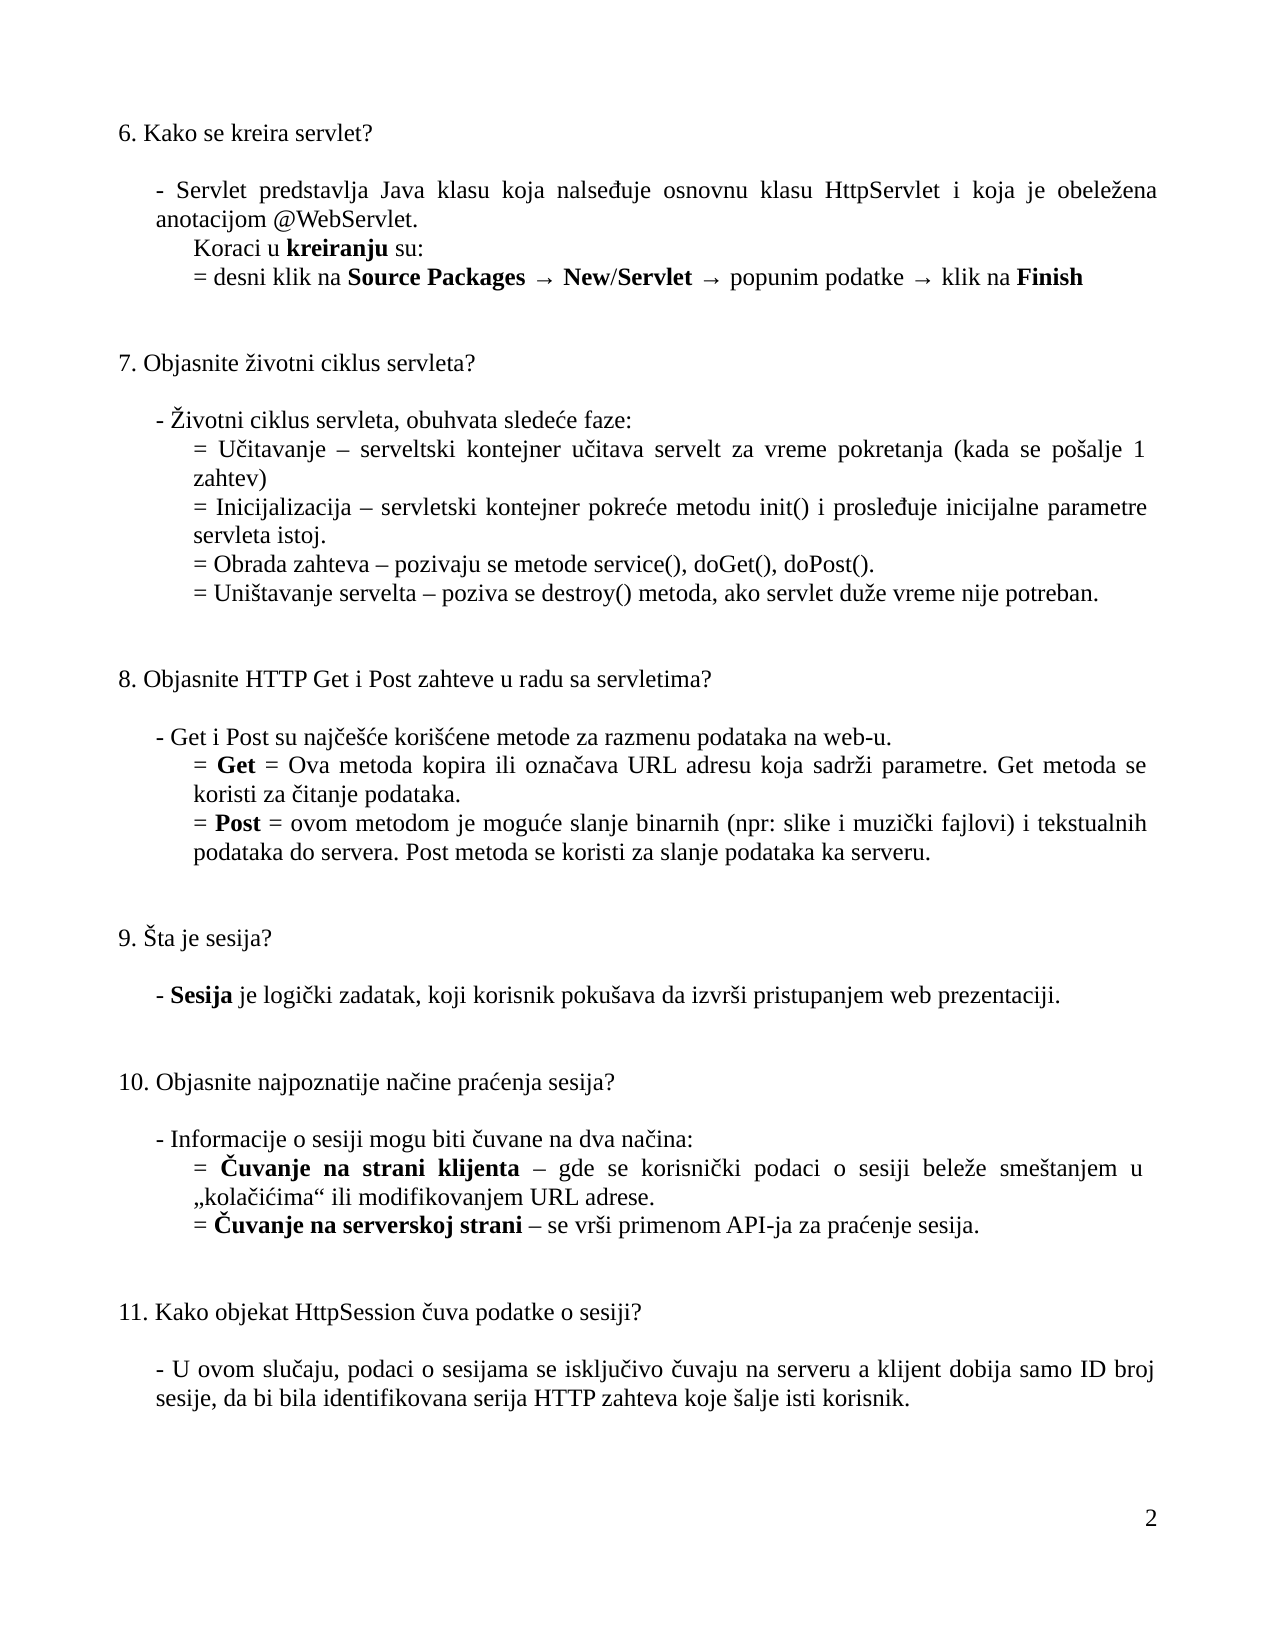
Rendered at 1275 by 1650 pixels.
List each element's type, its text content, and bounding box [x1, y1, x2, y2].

text - Životni ciklus servleta, obuhvata sledeće faze: [156, 406, 1157, 434]
text = Čuvanje na serverskoj strani – se vrši primenom API-ja za praćenje sesija. [118, 1211, 1157, 1239]
text = Učitavanje – serveltski kontejner učitava servelt za vreme pokretanja (kada se pošalje 1 zahtev) [118, 434, 1157, 492]
text - U ovom slučaju, podaci o sesijama se isključivo čuvaju na serveru a klijent dobija samo ID broj sesije, da bi bila identifikovana serija HTTP zahteva koje šalje isti korisnik. [156, 1354, 1157, 1412]
text 8. Objasnite HTTP Get i Post zahteve u radu sa servletima? [118, 664, 1157, 693]
text = Get = Ova metoda kopira ili označava URL adresu koja sadrži parametre. Get metoda se koristi za čitanje podataka. [118, 751, 1157, 808]
text - Servlet predstavlja Java klasu koja nalseđuje osnovnu klasu HttpServlet i koja je obeležena anotacijom @WebServlet. [156, 176, 1157, 233]
text 9. Šta je sesija? [118, 923, 1157, 952]
text = Čuvanje na strani klijenta – gde se korisnički podaci o sesiji beleže smeštanjem u „kolačićima“ ili modifikovanjem URL adrese. [118, 1153, 1157, 1211]
text - Informacije o sesiji mogu biti čuvane na dva načina: [156, 1124, 1157, 1153]
text 6. Kako se kreira servlet? [118, 118, 1157, 147]
text 11. Kako objekat HttpSession čuva podatke o sesiji? [118, 1297, 1157, 1326]
text = Inicijalizacija – servletski kontejner pokreće metodu init() i prosleđuje inicijalne parametre servleta istoj. [118, 492, 1157, 549]
text = Obrada zahteva – pozivaju se metode service(), doGet(), doPost(). [118, 549, 1157, 578]
text = Uništavanje servelta – poziva se destroy() metoda, ako servlet duže vreme nije potreban. [118, 578, 1157, 607]
text = Post = ovom metodom je moguće slanje binarnih (npr: slike i muzički fajlovi) i tekstualnih podataka do servera. Post metoda se koristi za slanje podataka ka serveru. [118, 808, 1157, 866]
text - Sesija je logički zadatak, koji korisnik pokušava da izvrši pristupanjem web prezentaciji. [156, 981, 1157, 1009]
text Koraci u kreiranju su: [118, 233, 1157, 262]
text = desni klik na Source Packages → New/Servlet → popunim podatke → klik na Finish [118, 262, 1157, 291]
text 10. Objasnite najpoznatije načine praćenja sesija? [118, 1067, 1157, 1096]
text - Get i Post su najčešće korišćene metode za razmenu podataka na web-u. [156, 722, 1157, 751]
text 7. Objasnite životni ciklus servleta? [118, 348, 1157, 377]
